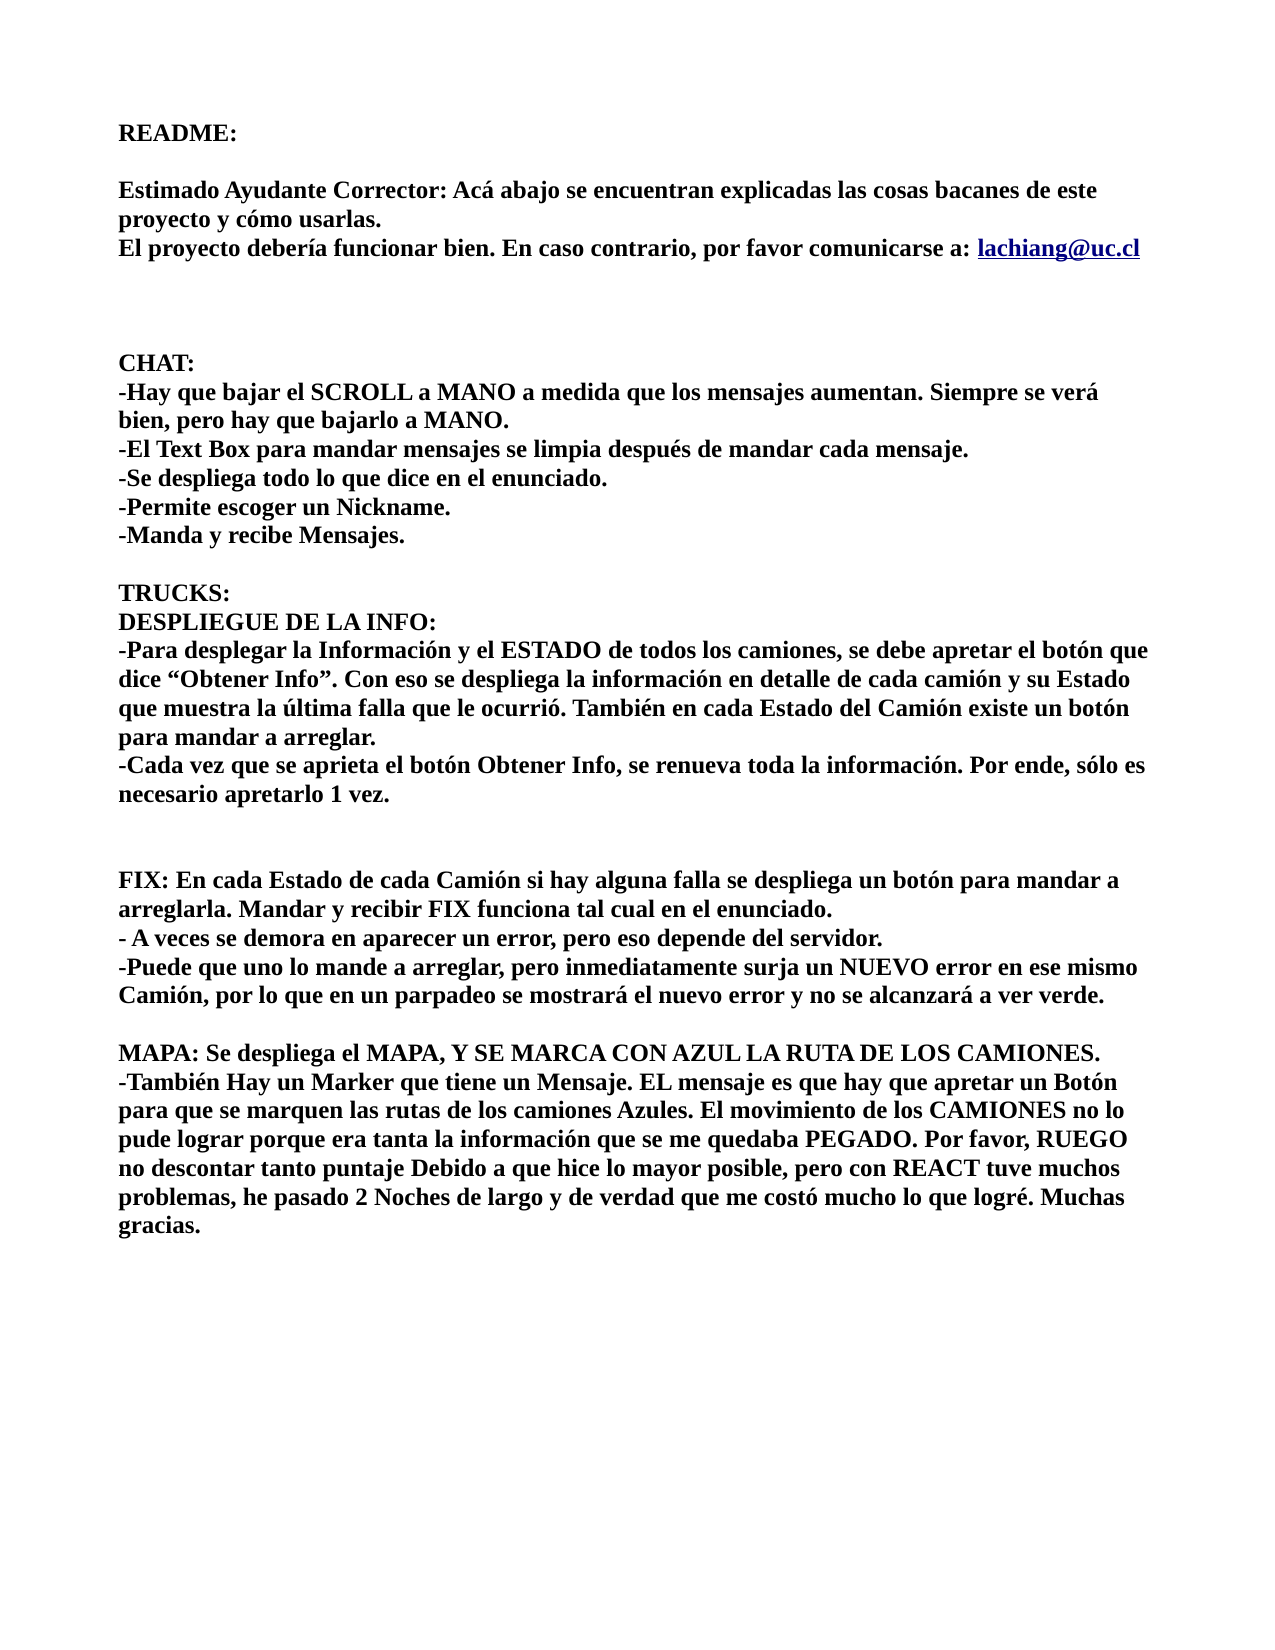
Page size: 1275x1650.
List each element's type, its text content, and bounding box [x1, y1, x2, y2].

text DESPLIEGUE DE LA INFO: [118, 607, 1157, 636]
text -Hay que bajar el SCROLL a MANO a medida que los mensajes aumentan. Siempre se verá bien, pero hay que bajarlo a MANO. [118, 377, 1157, 434]
text -El Text Box para mandar mensajes se limpia después de mandar cada mensaje. [118, 434, 1157, 463]
text MAPA: Se despliega el MAPA, Y SE MARCA CON AZUL LA RUTA DE LOS CAMIONES. [118, 1038, 1157, 1067]
text -Permite escoger un Nickname. [118, 492, 1157, 521]
text CHAT: [118, 348, 1157, 377]
text README: [118, 118, 1157, 147]
text -Para desplegar la Información y el ESTADO de todos los camiones, se debe apretar el botón que dice “Obtener Info”. Con eso se despliega la información en detalle de cada camión y su Estado que muestra la última falla que le ocurrió. También en cada Estado del Camión existe un botón para mandar a arreglar. [118, 636, 1157, 751]
text Estimado Ayudante Corrector: Acá abajo se encuentran explicadas las cosas bacanes de este proyecto y cómo usarlas. [118, 176, 1157, 233]
text -También Hay un Marker que tiene un Mensaje. EL mensaje es que hay que apretar un Botón para que se marquen las rutas de los camiones Azules. El movimiento de los CAMIONES no lo pude lograr porque era tanta la información que se me quedaba PEGADO. Por favor, RUEGO no descontar tanto puntaje Debido a que hice lo mayor posible, pero con REACT tuve muchos problemas, he pasado 2 Noches de largo y de verdad que me costó mucho lo que logré. Muchas gracias. [118, 1067, 1157, 1239]
text -Puede que uno lo mande a arreglar, pero inmediatamente surja un NUEVO error en ese mismo Camión, por lo que en un parpadeo se mostrará el nuevo error y no se alcanzará a ver verde. [118, 952, 1157, 1009]
text El proyecto debería funcionar bien. En caso contrario, por favor comunicarse a: lachiang@uc.cl [118, 233, 1157, 262]
text FIX: En cada Estado de cada Camión si hay alguna falla se despliega un botón para mandar a arreglarla. Mandar y recibir FIX funciona tal cual en el enunciado. [118, 866, 1157, 923]
text -Se despliega todo lo que dice en el enunciado. [118, 463, 1157, 492]
text -Cada vez que se aprieta el botón Obtener Info, se renueva toda la información. Por ende, sólo es necesario apretarlo 1 vez. [118, 751, 1157, 808]
text -Manda y recibe Mensajes. [118, 521, 1157, 549]
text - A veces se demora en aparecer un error, pero eso depende del servidor. [118, 923, 1157, 952]
text TRUCKS: [118, 578, 1157, 607]
